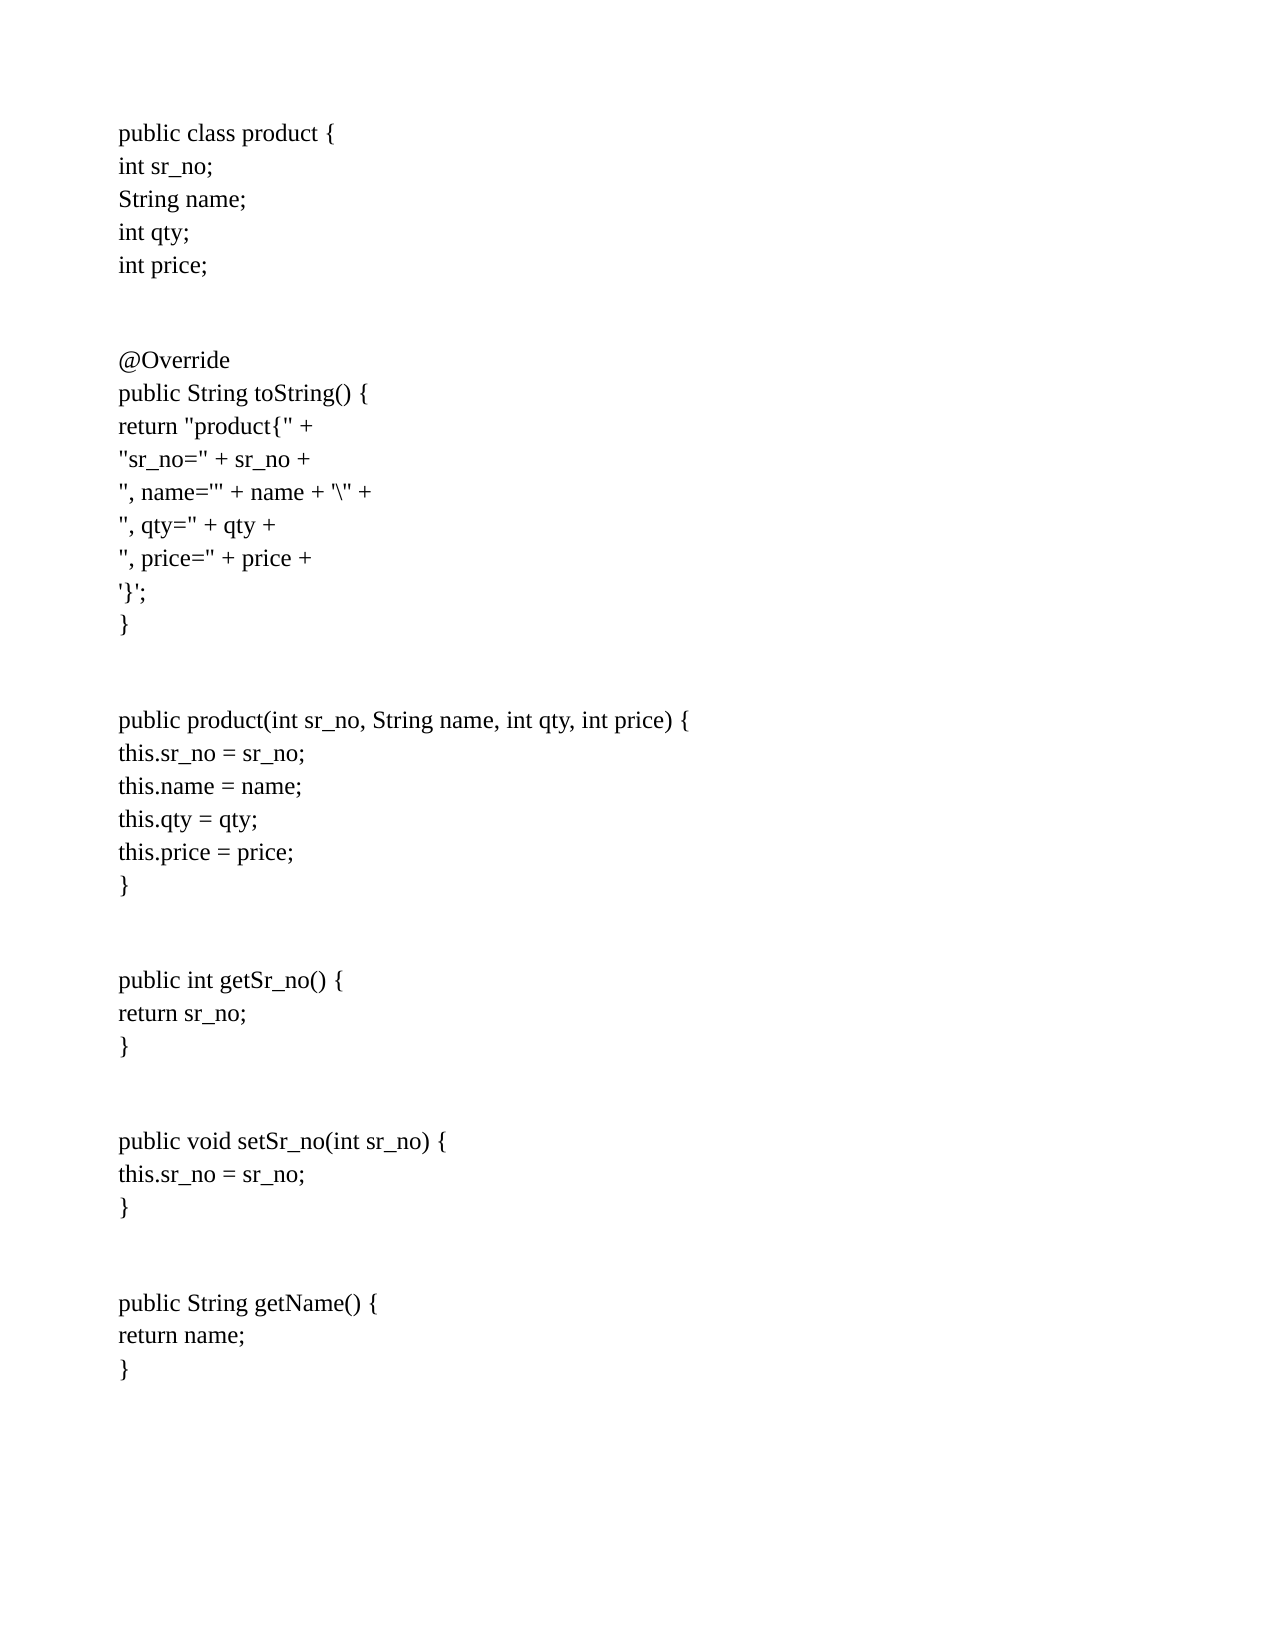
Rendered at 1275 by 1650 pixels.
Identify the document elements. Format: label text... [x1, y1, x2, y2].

text public void setSr_no(int sr_no) { this.sr_no = sr_no; } [118, 1126, 1157, 1221]
text public product(int sr_no, String name, int qty, int price) { this.sr_no = sr_no; this.name = name; this.qty = qty; this.price = price; } [118, 705, 1157, 899]
text public String getName() { return name; } [118, 1288, 1157, 1382]
text public class product { int sr_no; String name; int qty; int price; [118, 118, 1157, 279]
text public int getSr_no() { return sr_no; } [118, 965, 1157, 1060]
text @Override public String toString() { return "product{" + "sr_no=" + sr_no + ", name='" + name + '\'' + ", qty=" + qty + ", price=" + price + '}'; } [118, 345, 1157, 638]
